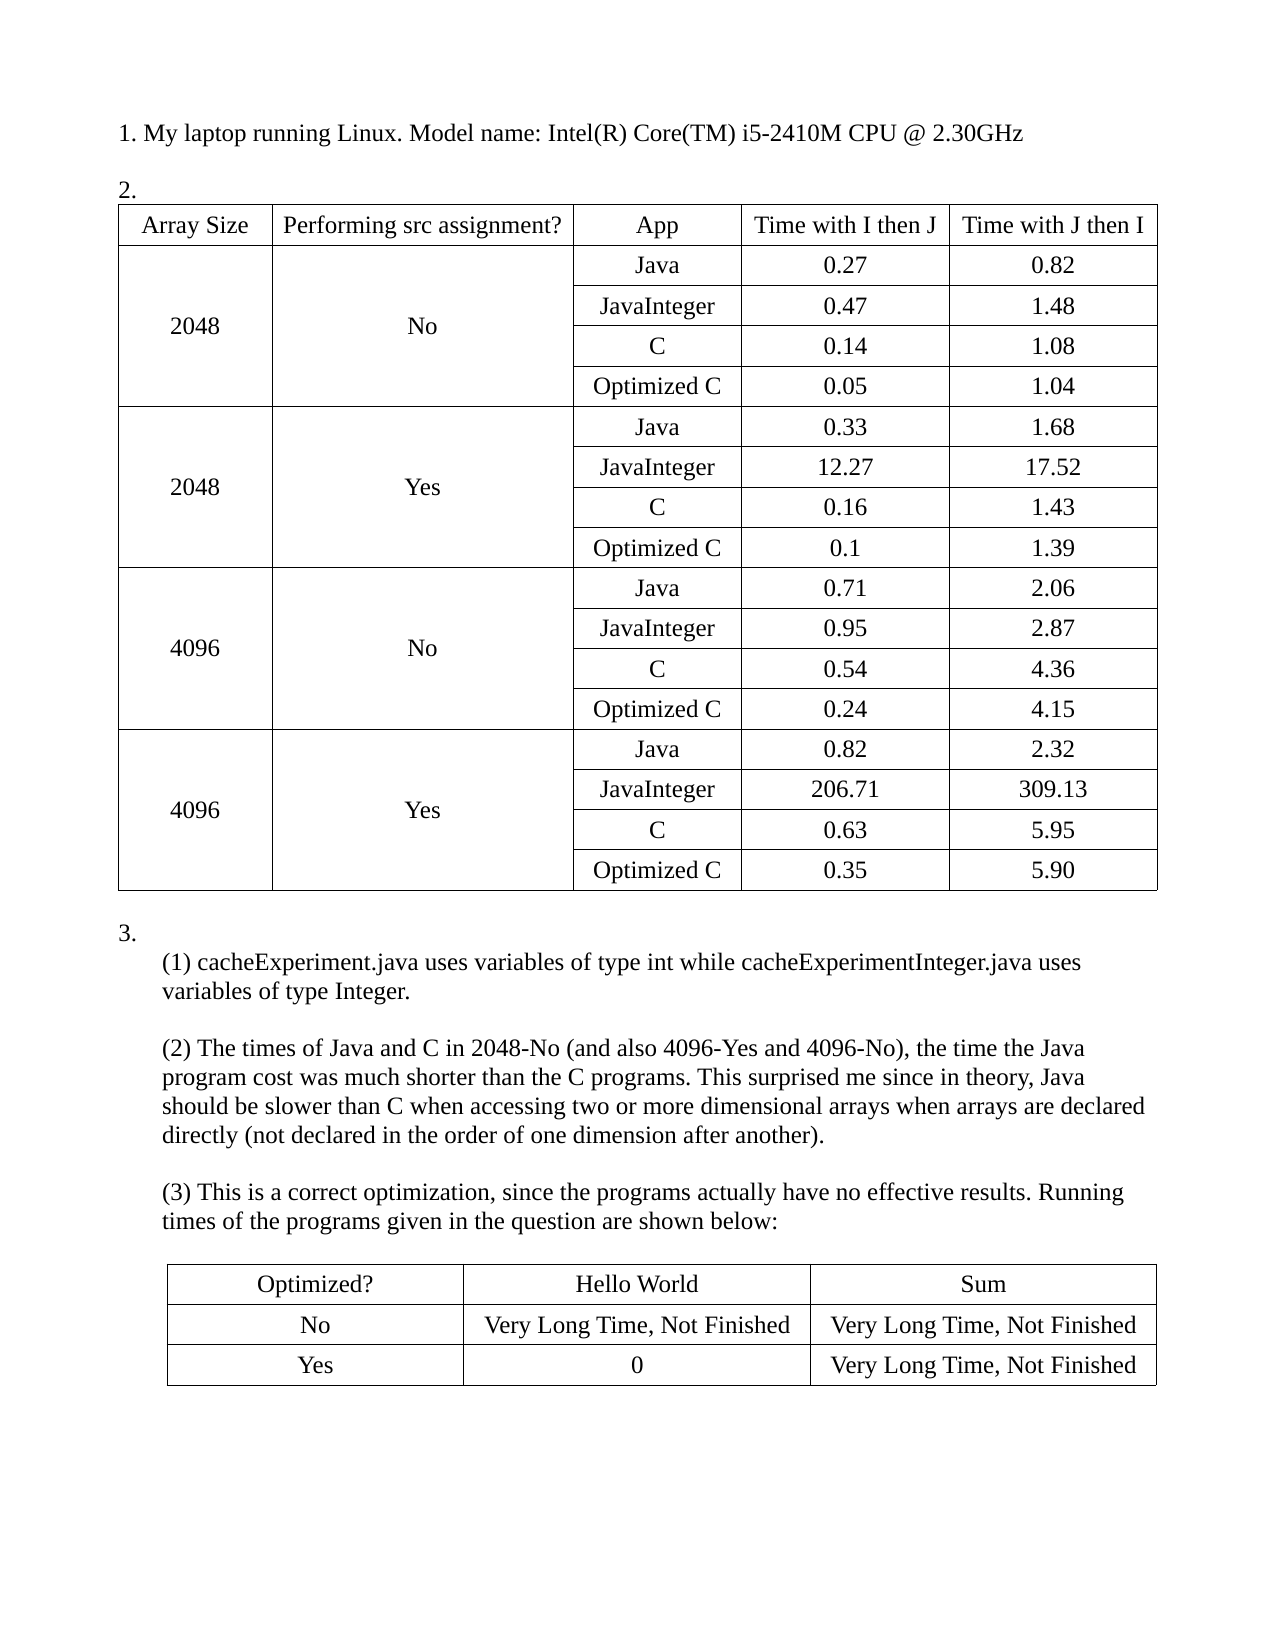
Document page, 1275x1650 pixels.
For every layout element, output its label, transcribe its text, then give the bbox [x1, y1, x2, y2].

table_cell 5.90 [950, 850, 1157, 890]
text 2. [118, 176, 1157, 204]
table_cell 4096 [119, 730, 272, 890]
text (2) The times of Java and C in 2048-No (and also 4096-Yes and 4096-No), the time the Java program cost was much shorter than the C programs. This surprised me since in theory, Java should be slower than C when accessing two or more dimensional arrays when arrays are declared directly (not declared in the order of one dimension after another). [118, 1033, 1157, 1148]
table_cell 12.27 [742, 447, 949, 487]
table_cell 2048 [119, 407, 272, 567]
table_cell 17.52 [950, 447, 1157, 487]
table_cell 1.43 [950, 488, 1157, 527]
table_cell Very Long Time, Not Finished [811, 1345, 1156, 1384]
table_cell 0.33 [742, 407, 949, 446]
table_cell 0.1 [742, 528, 949, 567]
table_header Optimized? [168, 1265, 463, 1304]
table_cell C [574, 649, 741, 688]
table_cell 0.95 [742, 609, 949, 648]
text (3) This is a correct optimization, since the programs actually have no effective results. Running times of the programs given in the question are shown below: [118, 1177, 1157, 1235]
table_cell 2048 [119, 246, 272, 406]
text 1. My laptop running Linux. Model name: Intel(R) Core(TM) i5-2410M CPU @ 2.30GHz [118, 118, 1157, 147]
table_cell JavaInteger [574, 609, 741, 648]
table_cell C [574, 488, 741, 527]
table_cell 1.08 [950, 326, 1157, 366]
table_cell 0.47 [742, 286, 949, 325]
table_cell 1.04 [950, 367, 1157, 406]
table_cell 0.82 [950, 246, 1157, 285]
table_cell No [168, 1305, 463, 1344]
table_cell Java [574, 730, 741, 769]
text (1) cacheExperiment.java uses variables of type int while cacheExperimentInteger.java uses variables of type Integer. [118, 947, 1157, 1005]
table_cell 0.14 [742, 326, 949, 366]
table_cell JavaInteger [574, 286, 741, 325]
table_header Sum [811, 1265, 1156, 1304]
table_cell 2.87 [950, 609, 1157, 648]
table_cell Java [574, 568, 741, 607]
table_cell 1.39 [950, 528, 1157, 567]
table_cell No [273, 246, 573, 406]
table_cell Java [574, 407, 741, 446]
table_cell 0.24 [742, 689, 949, 728]
table_cell C [574, 326, 741, 366]
table_cell 0.35 [742, 850, 949, 890]
table_cell 0 [464, 1345, 810, 1384]
table_cell 206.71 [742, 770, 949, 809]
table_cell 1.68 [950, 407, 1157, 446]
table_header Array Size [119, 205, 272, 245]
table_cell 2.32 [950, 730, 1157, 769]
table_cell 0.54 [742, 649, 949, 688]
table_cell JavaInteger [574, 447, 741, 487]
table_header Time with J then I [950, 205, 1157, 245]
table_cell Optimized C [574, 528, 741, 567]
table_header Hello World [464, 1265, 810, 1304]
table_cell 1.48 [950, 286, 1157, 325]
table_cell Yes [273, 730, 573, 890]
table_cell 0.71 [742, 568, 949, 607]
table_cell 309.13 [950, 770, 1157, 809]
table_cell 0.16 [742, 488, 949, 527]
table_cell Yes [168, 1345, 463, 1384]
table_header App [574, 205, 741, 245]
table_cell No [273, 568, 573, 728]
table_cell Optimized C [574, 850, 741, 890]
table_cell 2.06 [950, 568, 1157, 607]
table_header Time with I then J [742, 205, 949, 245]
table_cell Yes [273, 407, 573, 567]
table_cell C [574, 810, 741, 849]
table_cell Very Long Time, Not Finished [811, 1305, 1156, 1344]
table_header Performing src assignment? [273, 205, 573, 245]
table_cell 5.95 [950, 810, 1157, 849]
table_cell Optimized C [574, 367, 741, 406]
table_cell 0.27 [742, 246, 949, 285]
table_cell Very Long Time, Not Finished [464, 1305, 810, 1344]
table_cell 4.36 [950, 649, 1157, 688]
text 3. [118, 918, 1157, 947]
table_cell 4.15 [950, 689, 1157, 728]
table_cell 0.63 [742, 810, 949, 849]
table_cell 0.82 [742, 730, 949, 769]
table_cell 4096 [119, 568, 272, 728]
table_cell 0.05 [742, 367, 949, 406]
table_cell JavaInteger [574, 770, 741, 809]
table_cell Optimized C [574, 689, 741, 728]
table_cell Java [574, 246, 741, 285]
